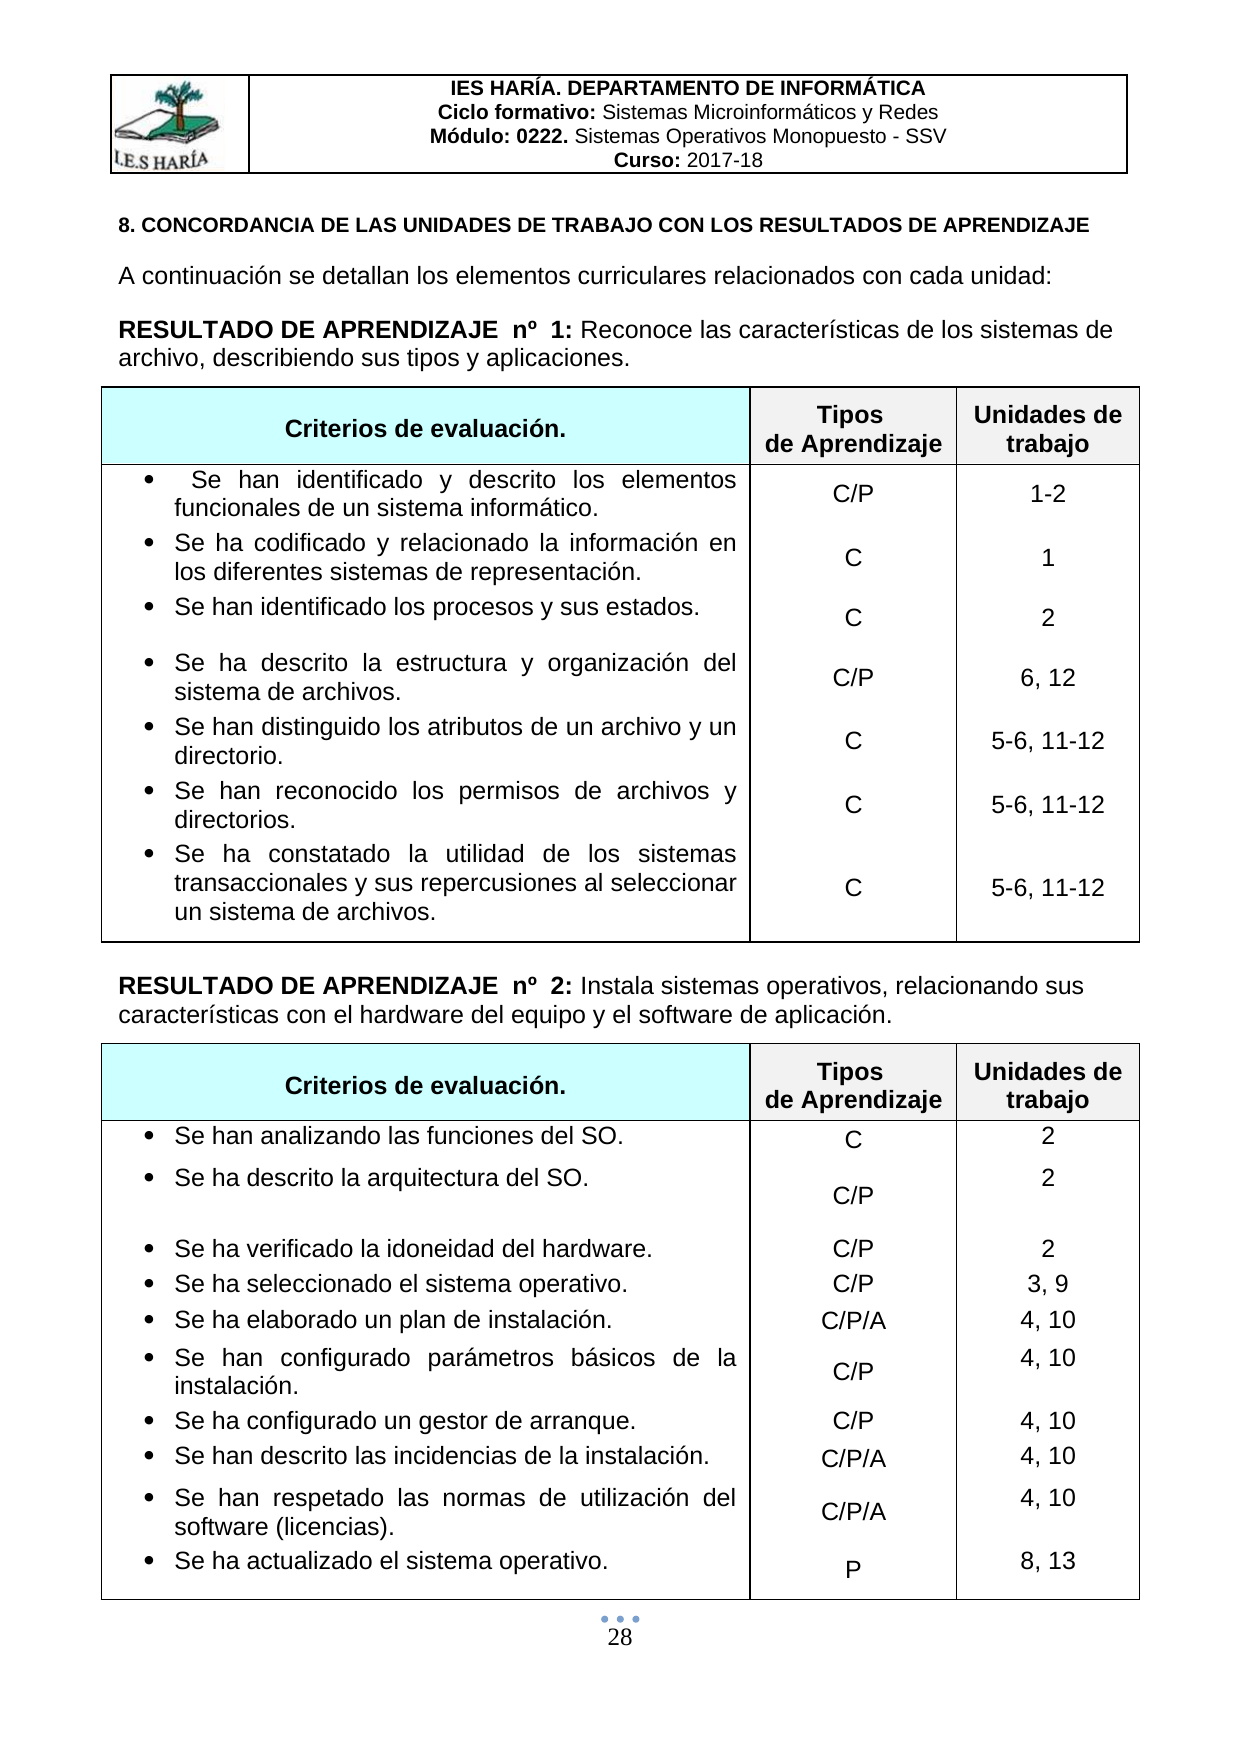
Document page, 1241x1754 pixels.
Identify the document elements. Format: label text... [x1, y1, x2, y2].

table_header Unidades de trabajo [957, 1044, 1139, 1120]
table_cell Se han reconocido los permisos de archivos y directorios. [102, 776, 749, 839]
table_cell 5-6, 11-12 [957, 712, 1139, 776]
table_cell 4, 10 [957, 1483, 1139, 1546]
text RESULTADO DE APRENDIZAJE nº 1: Reconoce las características de los sistemas de archivo, describiendo sus tipos y aplicaciones. [118, 314, 1122, 372]
table_cell 2 [957, 1121, 1139, 1163]
table_cell Se ha elaborado un plan de instalación. [102, 1305, 749, 1342]
text RESULTADO DE APRENDIZAJE nº 2: Instala sistemas operativos, relacionando sus características con el hardware del equipo y el software de aplicación. [118, 971, 1122, 1029]
table_cell Se han configurado parámetros básicos de la instalación. [102, 1343, 749, 1406]
table_cell Se ha codificado y relacionado la información en los diferentes sistemas de representación. [102, 528, 749, 592]
table_cell Se han analizando las funciones del SO. [102, 1121, 749, 1163]
table_cell 5-6, 11-12 [957, 840, 1139, 941]
table_cell C/P [751, 1164, 956, 1234]
table_cell C [751, 776, 956, 839]
table_cell Se ha verificado la idoneidad del hardware. [102, 1234, 749, 1269]
table_cell C/P [751, 1406, 956, 1441]
table_cell 2 [957, 1234, 1139, 1269]
table_cell 2 [957, 1164, 1139, 1234]
table_cell 4, 10 [957, 1343, 1139, 1406]
table_cell Se han identificado los procesos y sus estados. [102, 592, 749, 648]
table_cell C/P [751, 1343, 956, 1406]
table_cell C [751, 528, 956, 592]
text 8. CONCORDANCIA DE LAS UNIDADES DE TRABAJO CON LOS RESULTADOS DE APRENDIZAJE [118, 212, 1122, 236]
table_cell C/P [751, 1234, 956, 1269]
table_cell Se ha constatado la utilidad de los sistemas transaccionales y sus repercusiones al seleccionar un sistema de archivos. [102, 840, 749, 941]
table_cell C [751, 1121, 956, 1163]
table_cell Se ha descrito la arquitectura del SO. [102, 1164, 749, 1234]
table_cell C [751, 712, 956, 776]
table_cell Se han respetado las normas de utilización del software (licencias). [102, 1483, 749, 1546]
table_cell Se ha descrito la estructura y organización del sistema de archivos. [102, 648, 749, 712]
table_header Criterios de evaluación. [102, 388, 749, 463]
table_cell Se han descrito las incidencias de la instalación. [102, 1441, 749, 1483]
table_cell C [751, 592, 956, 648]
picture [112, 76, 225, 171]
table_cell Se han distinguido los atributos de un archivo y un directorio. [102, 712, 749, 776]
table_cell P [751, 1546, 956, 1599]
table_cell C/P/A [751, 1305, 956, 1342]
table_cell 6, 12 [957, 648, 1139, 712]
table_cell C/P/A [751, 1483, 956, 1546]
text A continuación se detallan los elementos curriculares relacionados con cada unidad: [118, 261, 1122, 289]
table_cell 8, 13 [957, 1546, 1139, 1599]
table_cell Se ha configurado un gestor de arranque. [102, 1406, 749, 1441]
table_cell 1-2 [957, 465, 1139, 528]
table_cell 2 [957, 592, 1139, 648]
table_cell Se ha actualizado el sistema operativo. [102, 1546, 749, 1599]
table_cell Se han identificado y descrito los elementos funcionales de un sistema informático. [102, 465, 749, 528]
table_cell 4, 10 [957, 1441, 1139, 1483]
table_header Tipos de Aprendizaje [751, 388, 956, 463]
table_cell 5-6, 11-12 [957, 776, 1139, 839]
table_cell 4, 10 [957, 1406, 1139, 1441]
table_cell Se ha seleccionado el sistema operativo. [102, 1269, 749, 1304]
table_header Criterios de evaluación. [102, 1044, 749, 1120]
table_cell 3, 9 [957, 1269, 1139, 1304]
table_cell C/P [751, 1269, 956, 1304]
table_header Tipos de Aprendizaje [751, 1044, 956, 1120]
table_cell 4, 10 [957, 1305, 1139, 1342]
table_header Unidades de trabajo [957, 388, 1139, 463]
table_cell C/P [751, 465, 956, 528]
table_cell C [751, 840, 956, 941]
table_cell C/P/A [751, 1441, 956, 1483]
table_cell 1 [957, 528, 1139, 592]
table_cell C/P [751, 648, 956, 712]
